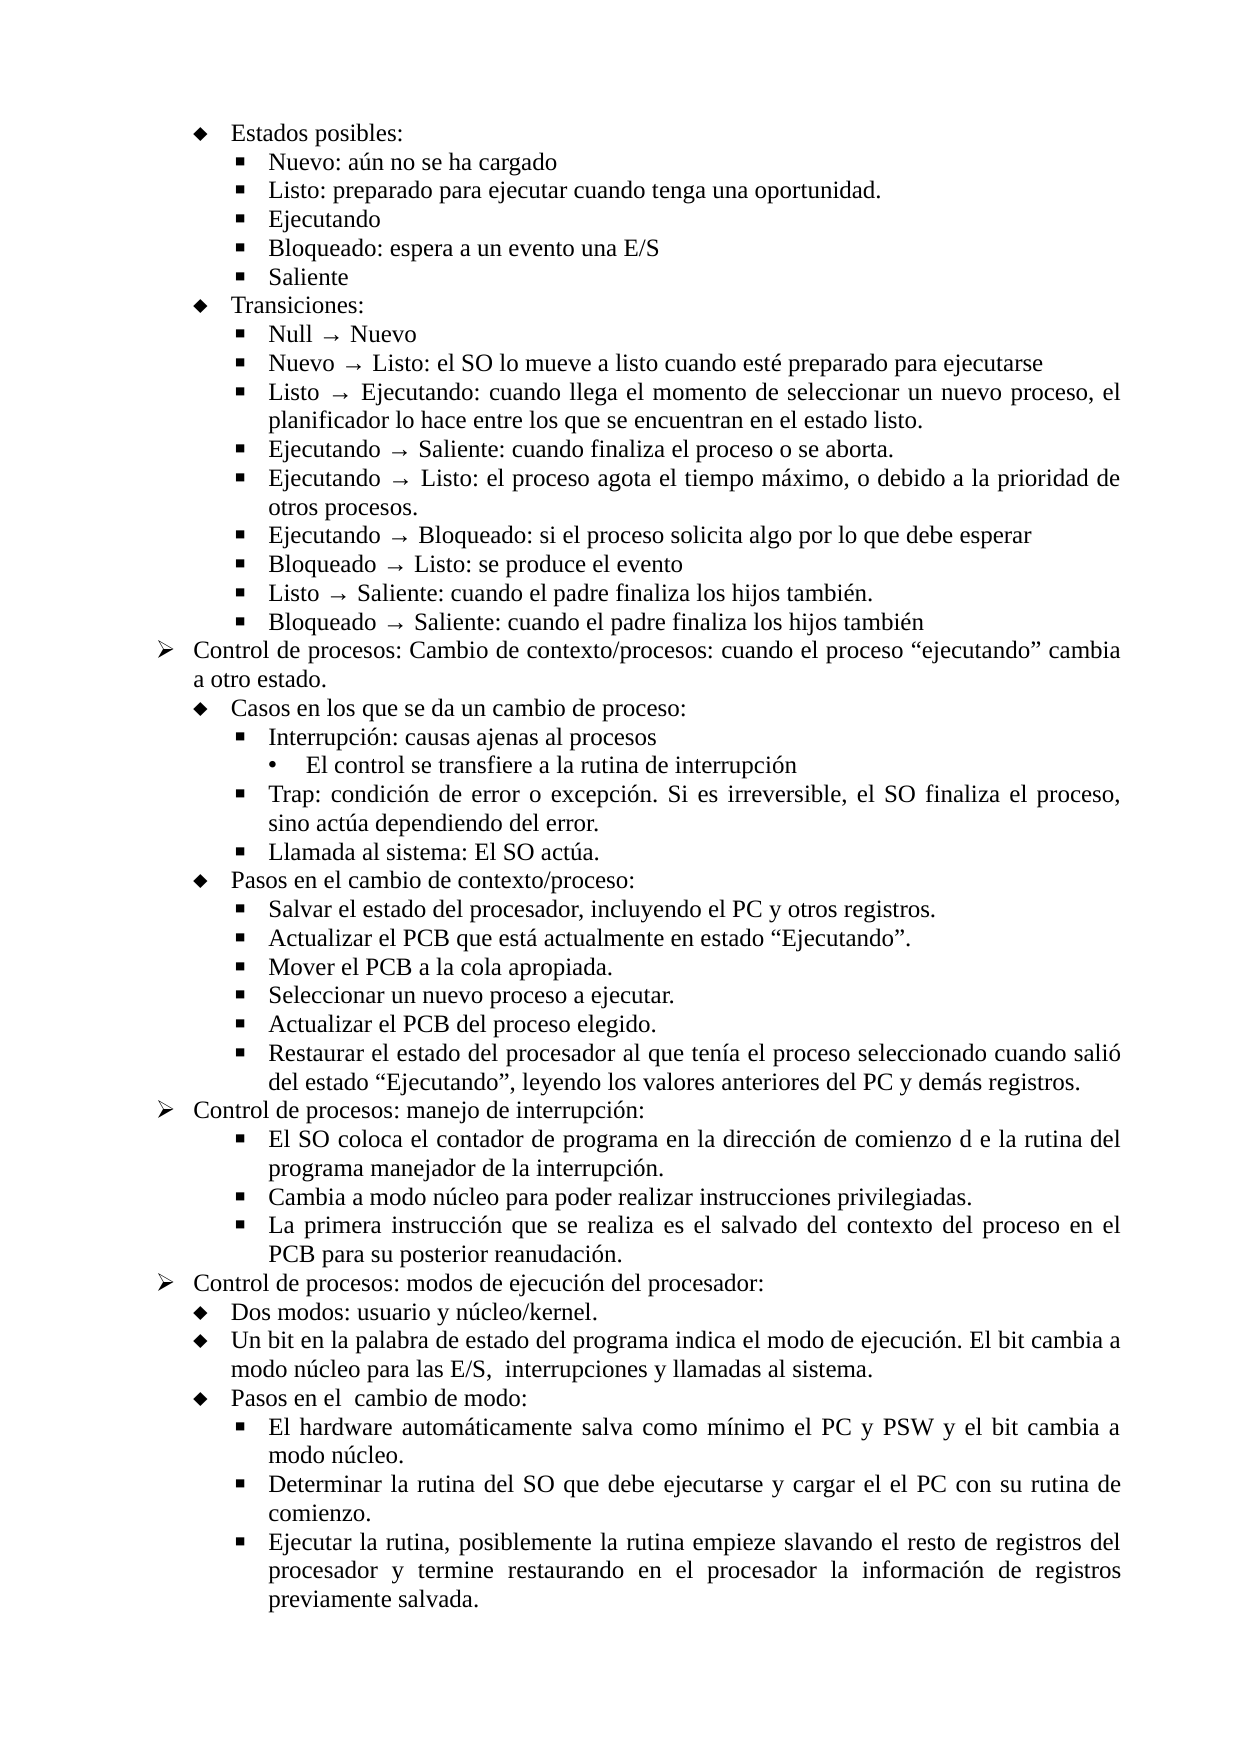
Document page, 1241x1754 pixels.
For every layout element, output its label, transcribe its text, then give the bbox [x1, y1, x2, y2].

list Ejecutando [231, 204, 1122, 233]
list Listo → Ejecutando: cuando llega el momento de seleccionar un nuevo proceso, el planificador lo hace entre los que se encuentran en el estado listo. [231, 377, 1122, 434]
list Pasos en el cambio de modo: [193, 1383, 1122, 1412]
list Restaurar el estado del procesador al que tenía el proceso seleccionado cuando salió del estado “Ejecutando”, leyendo los valores anteriores del PC y demás registros. [231, 1038, 1122, 1096]
list Actualizar el PCB que está actualmente en estado “Ejecutando”. [231, 923, 1122, 952]
list Un bit en la palabra de estado del programa indica el modo de ejecución. El bit cambia a modo núcleo para las E/S, interrupciones y llamadas al sistema. [193, 1326, 1122, 1383]
list Nuevo → Listo: el SO lo mueve a listo cuando esté preparado para ejecutarse [231, 348, 1122, 377]
list El control se transfiere a la rutina de interrupción [268, 751, 1122, 779]
list Transiciones: [193, 291, 1122, 319]
list Ejecutando → Saliente: cuando finaliza el proceso o se aborta. [231, 434, 1122, 463]
list Pasos en el cambio de contexto/proceso: [193, 866, 1122, 894]
list Bloqueado → Listo: se produce el evento [231, 549, 1122, 578]
list Ejecutando → Listo: el proceso agota el tiempo máximo, o debido a la prioridad de otros procesos. [231, 463, 1122, 521]
list Salvar el estado del procesador, incluyendo el PC y otros registros. [231, 894, 1122, 923]
list Determinar la rutina del SO que debe ejecutarse y cargar el el PC con su rutina de comienzo. [231, 1469, 1122, 1527]
list Control de procesos: modos de ejecución del procesador: [156, 1268, 1122, 1297]
list El SO coloca el contador de programa en la dirección de comienzo d e la rutina del programa manejador de la interrupción. [231, 1124, 1122, 1182]
list Mover el PCB a la cola apropiada. [231, 952, 1122, 981]
list Casos en los que se da un cambio de proceso: [193, 693, 1122, 722]
list Interrupción: causas ajenas al procesos [231, 722, 1122, 751]
list La primera instrucción que se realiza es el salvado del contexto del proceso en el PCB para su posterior reanudación. [231, 1211, 1122, 1268]
list Actualizar el PCB del proceso elegido. [231, 1009, 1122, 1038]
list Llamada al sistema: El SO actúa. [231, 837, 1122, 866]
list Ejecutando → Bloqueado: si el proceso solicita algo por lo que debe esperar [231, 521, 1122, 549]
list Saliente [231, 262, 1122, 291]
list Bloqueado → Saliente: cuando el padre finaliza los hijos también [231, 607, 1122, 636]
list Control de procesos: manejo de interrupción: [156, 1096, 1122, 1124]
list Null → Nuevo [231, 319, 1122, 348]
list El hardware automáticamente salva como mínimo el PC y PSW y el bit cambia a modo núcleo. [231, 1412, 1122, 1469]
list Listo → Saliente: cuando el padre finaliza los hijos también. [231, 578, 1122, 607]
list Ejecutar la rutina, posiblemente la rutina empieze slavando el resto de registros del procesador y termine restaurando en el procesador la información de registros previamente salvada. [231, 1527, 1122, 1613]
list Control de procesos: Cambio de contexto/procesos: cuando el proceso “ejecutando” cambia a otro estado. [156, 636, 1122, 693]
list Nuevo: aún no se ha cargado [231, 147, 1122, 176]
list Estados posibles: [193, 118, 1122, 147]
list Trap: condición de error o excepción. Si es irreversible, el SO finaliza el proceso, sino actúa dependiendo del error. [231, 779, 1122, 837]
list Dos modos: usuario y núcleo/kernel. [193, 1297, 1122, 1326]
list Listo: preparado para ejecutar cuando tenga una oportunidad. [231, 176, 1122, 204]
list Bloqueado: espera a un evento una E/S [231, 233, 1122, 262]
list Seleccionar un nuevo proceso a ejecutar. [231, 981, 1122, 1009]
list Cambia a modo núcleo para poder realizar instrucciones privilegiadas. [231, 1182, 1122, 1211]
